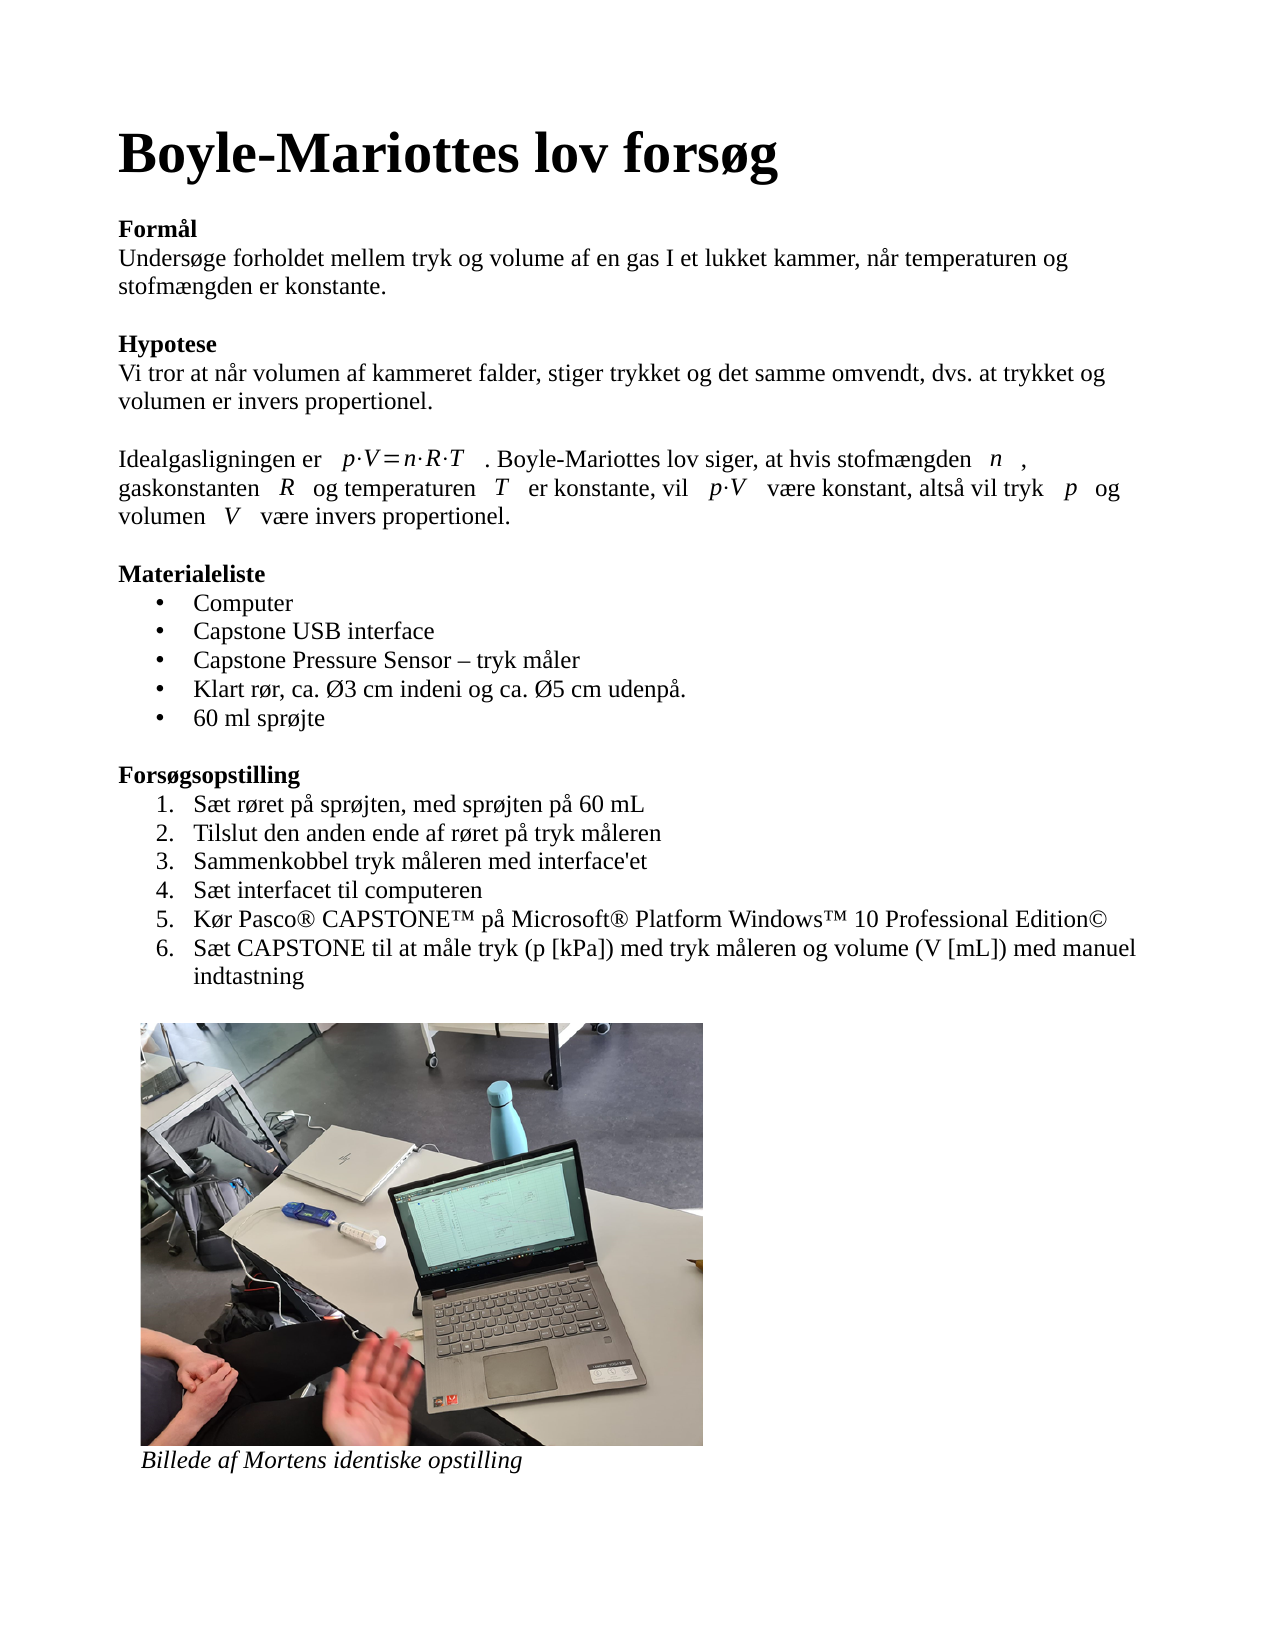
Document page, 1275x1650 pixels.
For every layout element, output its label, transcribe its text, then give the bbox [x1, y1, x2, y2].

list Capstone Pressure Sensor – tryk måler [156, 645, 1157, 674]
text Forsøgsopstilling [118, 760, 1157, 789]
list Tilslut den anden ende af røret på tryk måleren [156, 818, 1157, 846]
list Sæt røret på sprøjten, med sprøjten på 60 mL [156, 789, 1157, 818]
text Idealgasligningen er. Boyle-Mariottes lov siger, at hvis stofmængden, gaskonstantenog temperaturener konstante, vilvære konstant, altså vil trykog volumenvære invers propertionel. [118, 444, 1157, 530]
list Capstone USB interface [156, 616, 1157, 645]
text Boyle-Mariottes lov forsøg [118, 118, 1157, 185]
picture [140, 1023, 703, 1446]
list Sæt CAPSTONE til at måle tryk (p [kPa]) med tryk måleren og volume (V [mL]) med manuel indtastning [156, 933, 1157, 990]
list Kør Pasco® CAPSTONE™️ på Microsoft® Platform Windows™️ 10 Professional Edition© [156, 904, 1157, 933]
text Formål [118, 214, 1157, 243]
text Hypotese [118, 329, 1157, 358]
text Billede af Mortens identiske opstilling [141, 1446, 703, 1474]
list Computer [156, 588, 1157, 616]
list Sammenkobbel tryk måleren med interface'et [156, 846, 1157, 875]
list 60 ml sprøjte [156, 703, 1157, 731]
list Klart rør, ca. Ø3 cm indeni og ca. Ø5 cm udenpå. [156, 674, 1157, 703]
list Sæt interfacet til computeren [156, 875, 1157, 904]
text Materialeliste [118, 559, 1157, 588]
text Vi tror at når volumen af kammeret falder, stiger trykket og det samme omvendt, dvs. at trykket og volumen er invers propertionel. [118, 358, 1157, 415]
text Undersøge forholdet mellem tryk og volume af en gas I et lukket kammer, når temperaturen og stofmængden er konstante. [118, 243, 1157, 300]
